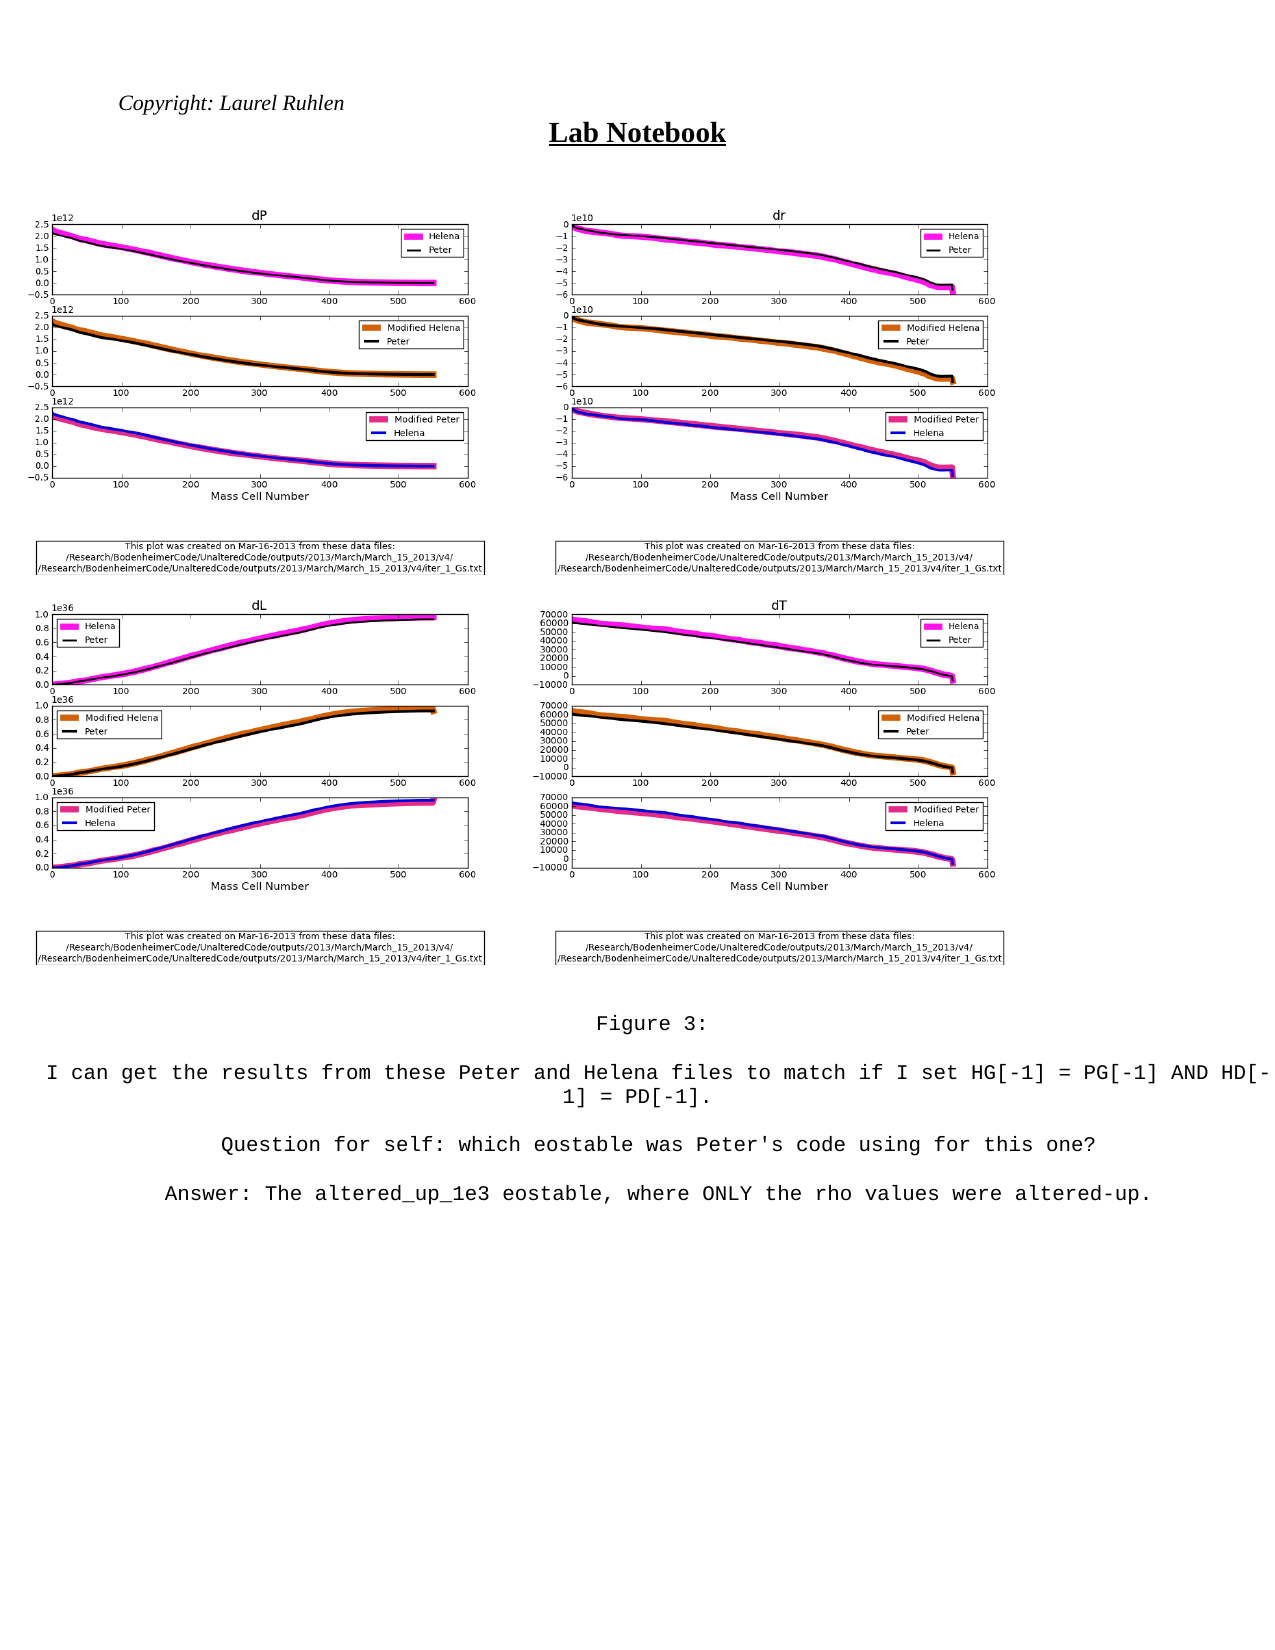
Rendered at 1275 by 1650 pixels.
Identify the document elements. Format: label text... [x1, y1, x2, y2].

text Answer: The altered_up_1e3 eostable, where ONLY the rho values were altered-up. [0, 1183, 1275, 1207]
text Figure 3: [0, 1013, 1275, 1037]
text I can get the results from these Peter and Helena files to match if I set HG[-1] = PG[-1] AND HD[-1] = PD[-1]. [0, 1062, 1275, 1109]
text Question for self: which eostable was Peter's code using for this one? [0, 1134, 1275, 1158]
picture [0, 185, 1039, 965]
